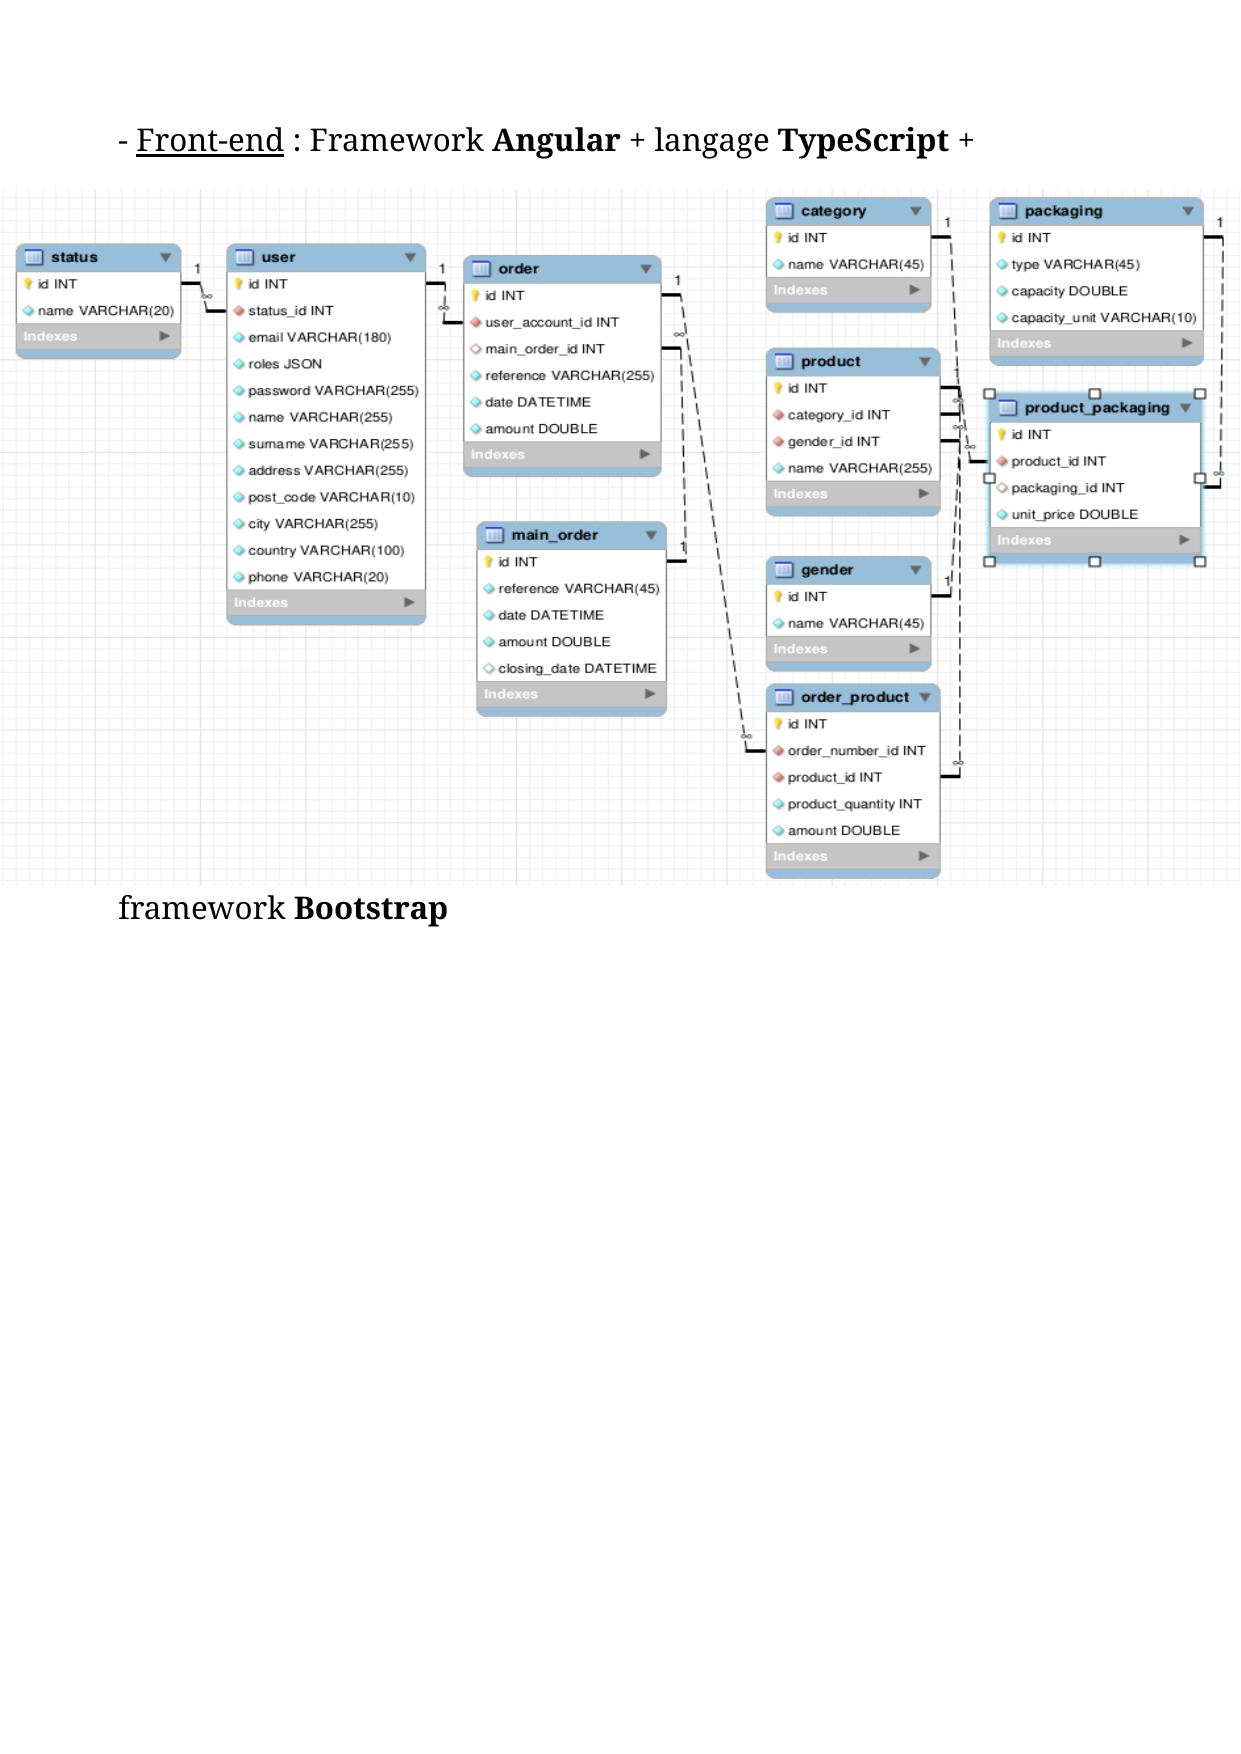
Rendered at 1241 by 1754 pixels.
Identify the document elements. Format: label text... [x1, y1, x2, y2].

picture [0, 189, 1241, 886]
text - Front-end : Framework Angular + langage TypeScript + [118, 118, 1122, 189]
text framework Bootstrap [118, 886, 1122, 929]
